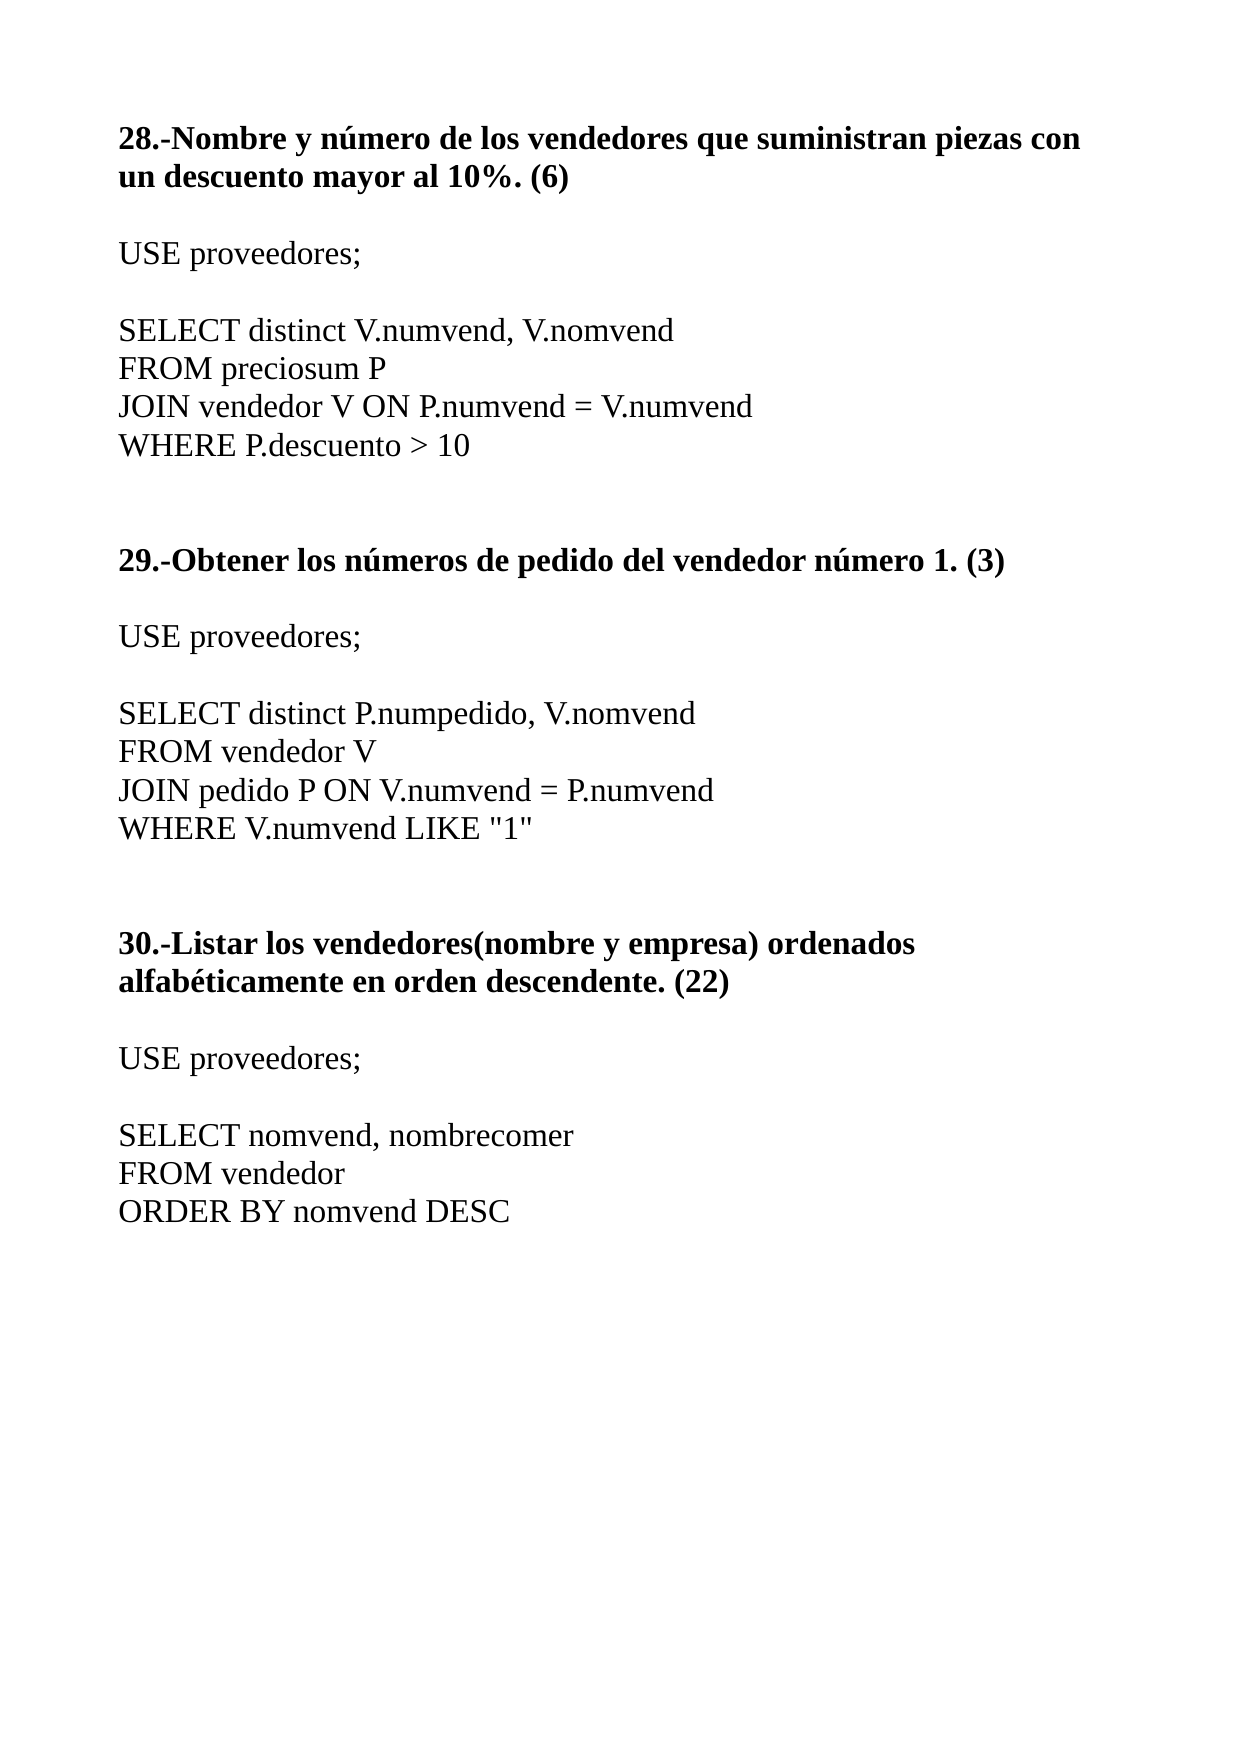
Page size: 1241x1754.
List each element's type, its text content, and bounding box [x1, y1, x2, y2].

text JOIN pedido P ON V.numvend = P.numvend [118, 770, 1122, 808]
text JOIN vendedor V ON P.numvend = V.numvend [118, 386, 1122, 425]
text WHERE P.descuento > 10 [118, 425, 1122, 463]
text USE proveedores; [118, 616, 1122, 655]
text ORDER BY nomvend DESC [118, 1191, 1122, 1230]
text WHERE V.numvend LIKE "1" [118, 808, 1122, 846]
text FROM vendedor [118, 1153, 1122, 1191]
text 28.-Nombre y número de los vendedores que suministran piezas con un descuento mayor al 10%. (6) [118, 118, 1122, 195]
text FROM preciosum P [118, 348, 1122, 386]
text 30.-Listar los vendedores(nombre y empresa) ordenados alfabéticamente en orden descendente. (22) [118, 923, 1122, 1000]
text FROM vendedor V [118, 731, 1122, 770]
text 29.-Obtener los números de pedido del vendedor número 1. (3) [118, 540, 1122, 578]
text USE proveedores; [118, 233, 1122, 271]
text SELECT distinct P.numpedido, V.nomvend [118, 693, 1122, 731]
text SELECT distinct V.numvend, V.nomvend [118, 310, 1122, 348]
text SELECT nomvend, nombrecomer [118, 1115, 1122, 1153]
text USE proveedores; [118, 1038, 1122, 1076]
